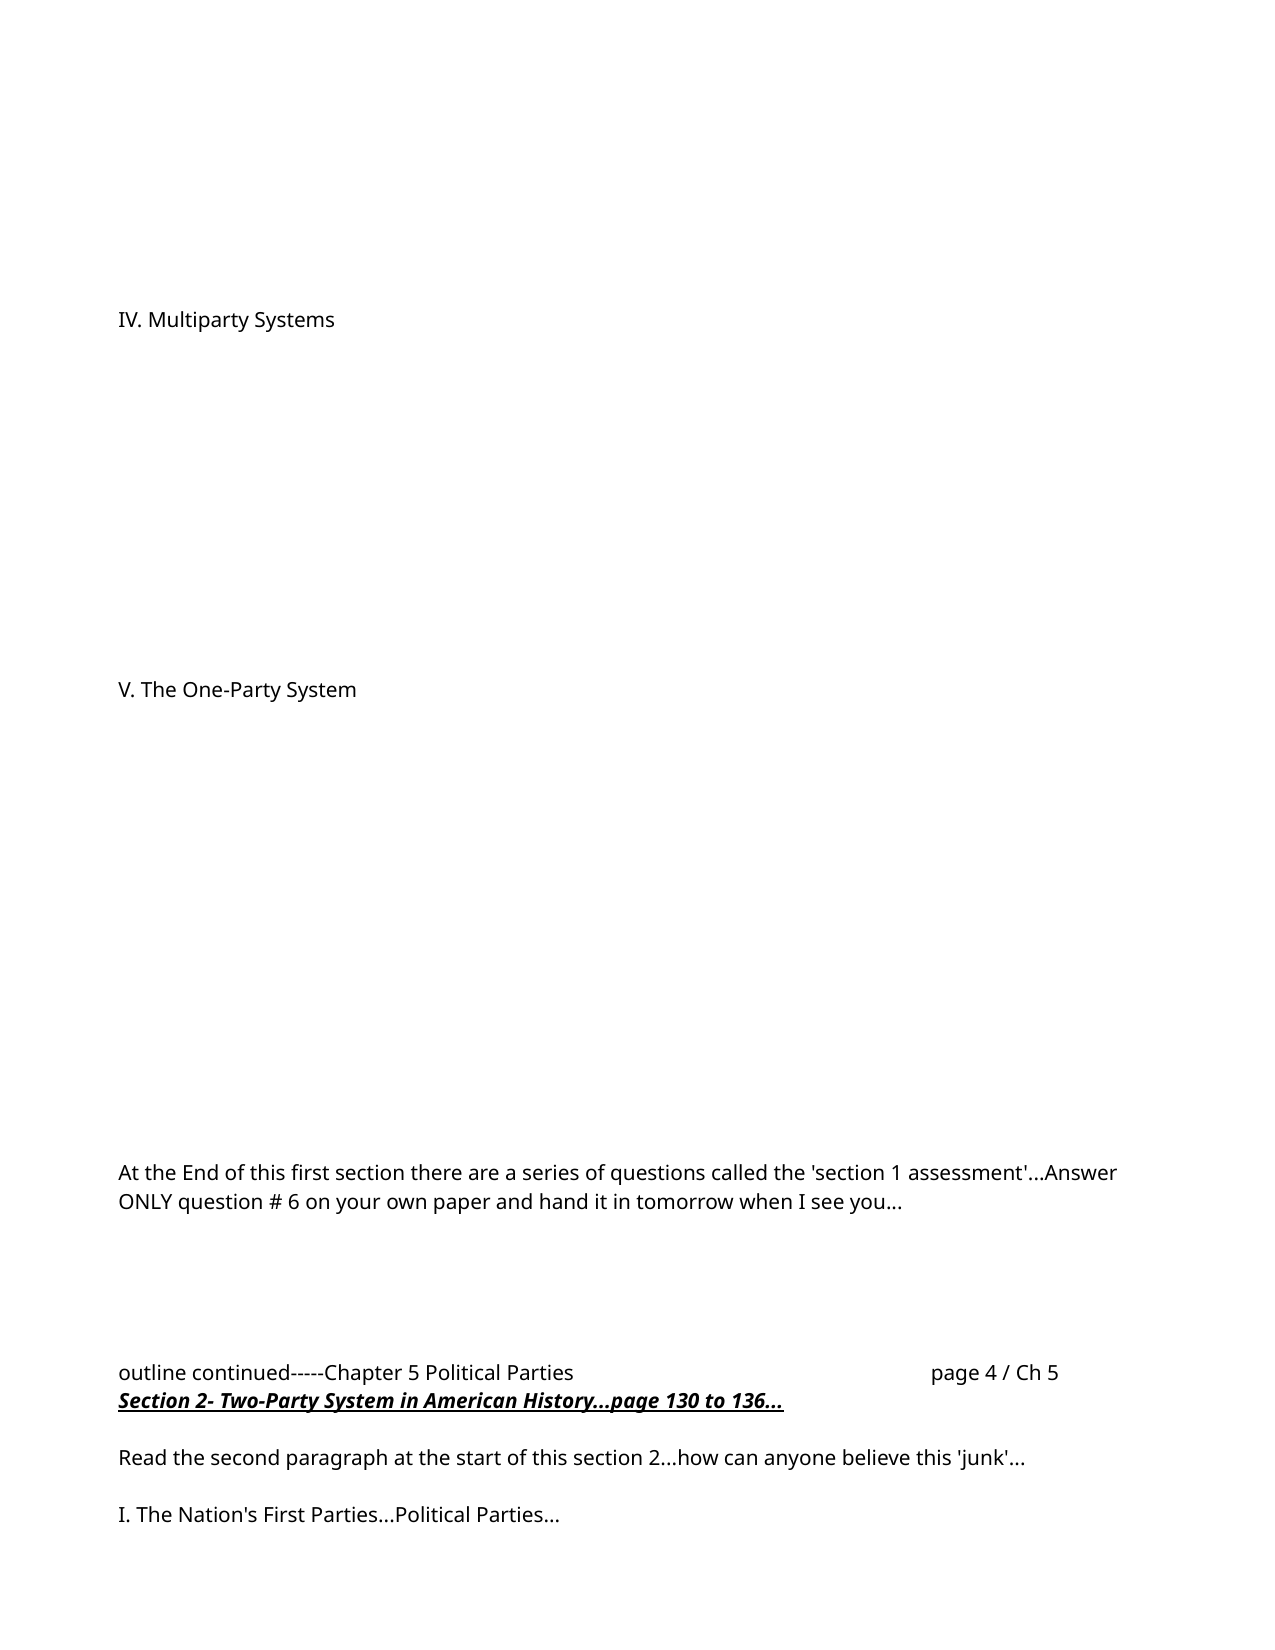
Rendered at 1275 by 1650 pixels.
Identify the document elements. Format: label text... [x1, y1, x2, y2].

text V. The One-Party System [118, 675, 1157, 703]
text Section 2- Two-Party System in American History...page 130 to 136... [118, 1386, 1157, 1414]
text Read the second paragraph at the start of this section 2...how can anyone believe this 'junk'... [118, 1443, 1157, 1471]
text At the End of this first section there are a series of questions called the 'section 1 assessment'...Answer ONLY question # 6 on your own paper and hand it in tomorrow when I see you... [118, 1158, 1157, 1215]
text IV. Multiparty Systems [118, 305, 1157, 334]
text I. The Nation's First Parties...Political Parties... [118, 1500, 1157, 1528]
text outline continued-----Chapter 5 Political Parties page 4 / Ch 5 [118, 1358, 1157, 1386]
